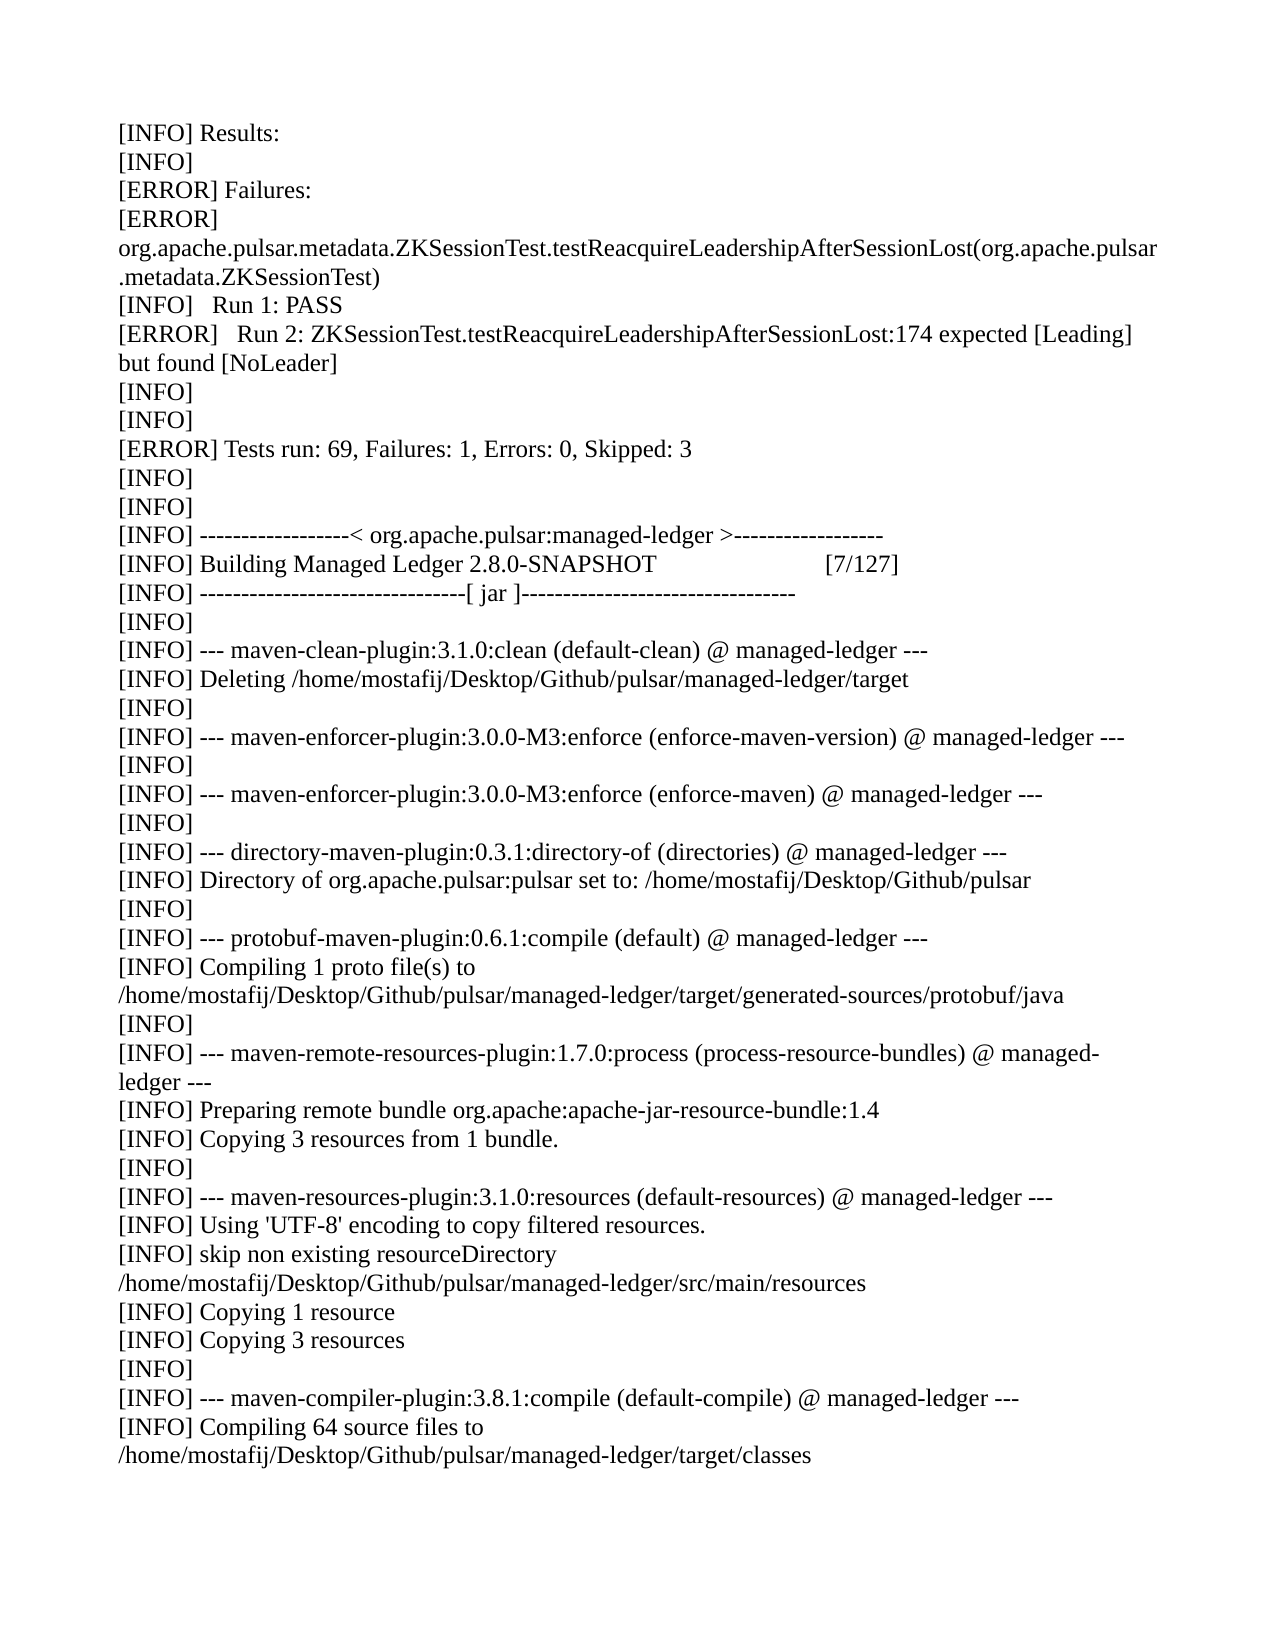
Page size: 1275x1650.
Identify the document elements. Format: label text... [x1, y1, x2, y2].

text [INFO] [118, 607, 1157, 636]
text [INFO] Copying 1 resource [118, 1297, 1157, 1326]
text [INFO] Copying 3 resources from 1 bundle. [118, 1124, 1157, 1153]
text [INFO] [118, 751, 1157, 779]
text [INFO] --- maven-enforcer-plugin:3.0.0-M3:enforce (enforce-maven-version) @ managed-ledger --- [118, 722, 1157, 751]
text [INFO] Preparing remote bundle org.apache:apache-jar-resource-bundle:1.4 [118, 1096, 1157, 1124]
text [ERROR] Failures: [118, 176, 1157, 204]
text [INFO] ------------------< org.apache.pulsar:managed-ledger >------------------ [118, 521, 1157, 549]
text [INFO] [118, 1009, 1157, 1038]
text [INFO] Compiling 64 source files to /home/mostafij/Desktop/Github/pulsar/managed-ledger/target/classes [118, 1412, 1157, 1469]
text [INFO] --- maven-compiler-plugin:3.8.1:compile (default-compile) @ managed-ledger --- [118, 1383, 1157, 1412]
text [INFO] Directory of org.apache.pulsar:pulsar set to: /home/mostafij/Desktop/Github/pulsar [118, 866, 1157, 894]
text [ERROR] org.apache.pulsar.metadata.ZKSessionTest.testReacquireLeadershipAfterSessionLost(org.apache.pulsar.metadata.ZKSessionTest) [118, 204, 1157, 291]
text [INFO] Deleting /home/mostafij/Desktop/Github/pulsar/managed-ledger/target [118, 664, 1157, 693]
text [INFO] --- maven-clean-plugin:3.1.0:clean (default-clean) @ managed-ledger --- [118, 636, 1157, 664]
text [INFO] [118, 894, 1157, 923]
text [ERROR] Run 2: ZKSessionTest.testReacquireLeadershipAfterSessionLost:174 expected [Leading] but found [NoLeader] [118, 319, 1157, 377]
text [ERROR] Tests run: 69, Failures: 1, Errors: 0, Skipped: 3 [118, 434, 1157, 463]
text [INFO] [118, 147, 1157, 176]
text [INFO] [118, 808, 1157, 837]
text [INFO] skip non existing resourceDirectory /home/mostafij/Desktop/Github/pulsar/managed-ledger/src/main/resources [118, 1239, 1157, 1297]
text [INFO] [118, 693, 1157, 722]
text [INFO] --- protobuf-maven-plugin:0.6.1:compile (default) @ managed-ledger --- [118, 923, 1157, 952]
text [INFO] --- directory-maven-plugin:0.3.1:directory-of (directories) @ managed-ledger --- [118, 837, 1157, 866]
text [INFO] Building Managed Ledger 2.8.0-SNAPSHOT [7/127] [118, 549, 1157, 578]
text [INFO] Run 1: PASS [118, 291, 1157, 319]
text [INFO] Compiling 1 proto file(s) to /home/mostafij/Desktop/Github/pulsar/managed-ledger/target/generated-sources/protobuf/java [118, 952, 1157, 1009]
text [INFO] --- maven-remote-resources-plugin:1.7.0:process (process-resource-bundles) @ managed-ledger --- [118, 1038, 1157, 1096]
text [INFO] [118, 1153, 1157, 1182]
text [INFO] [118, 406, 1157, 434]
text [INFO] Using 'UTF-8' encoding to copy filtered resources. [118, 1211, 1157, 1239]
text [INFO] --- maven-resources-plugin:3.1.0:resources (default-resources) @ managed-ledger --- [118, 1182, 1157, 1211]
text [INFO] --------------------------------[ jar ]--------------------------------- [118, 578, 1157, 607]
text [INFO] [118, 1354, 1157, 1383]
text [INFO] [118, 377, 1157, 406]
text [INFO] Results: [118, 118, 1157, 147]
text [INFO] Copying 3 resources [118, 1326, 1157, 1354]
text [INFO] [118, 463, 1157, 492]
text [INFO] --- maven-enforcer-plugin:3.0.0-M3:enforce (enforce-maven) @ managed-ledger --- [118, 779, 1157, 808]
text [INFO] [118, 492, 1157, 521]
